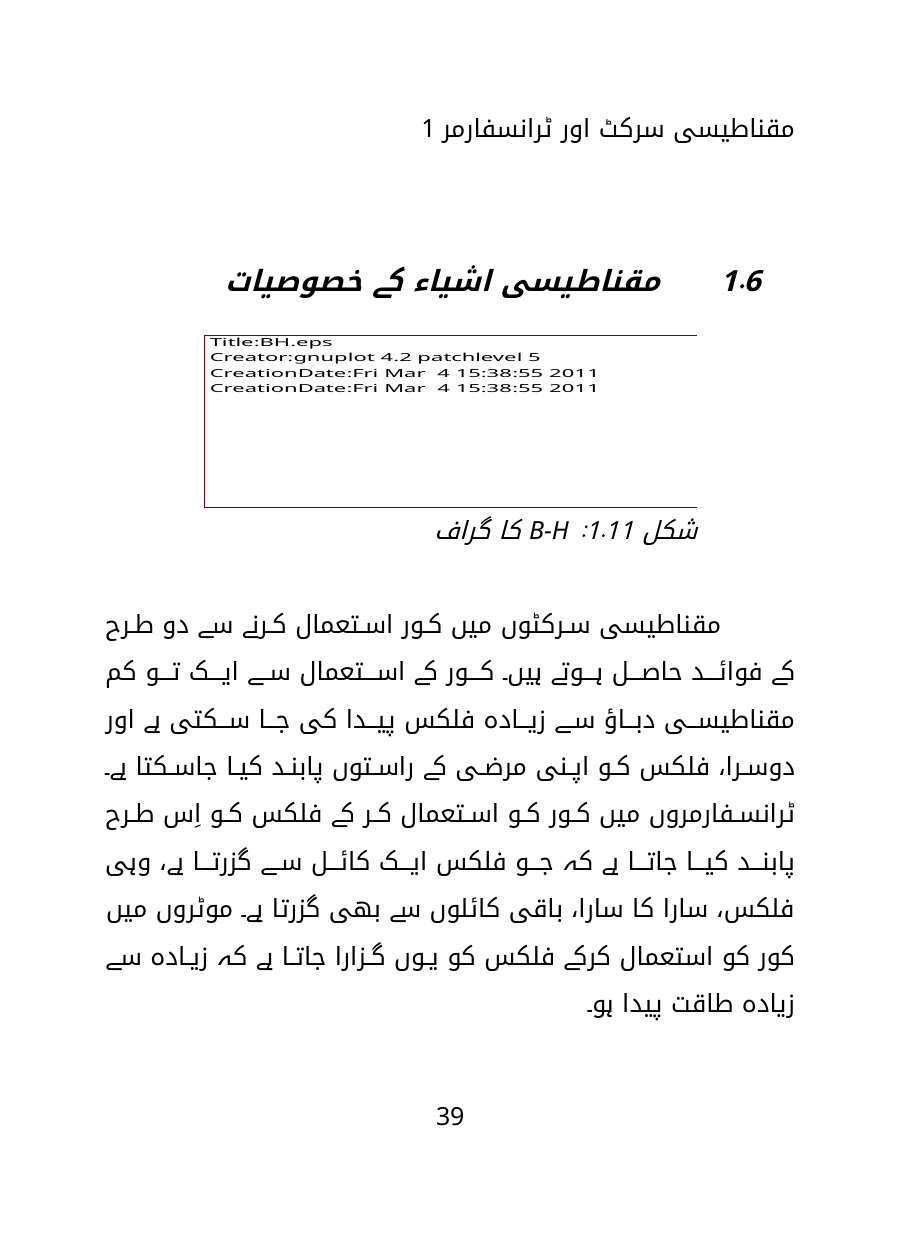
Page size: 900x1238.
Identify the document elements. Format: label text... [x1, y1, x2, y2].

subtitle مقناطیسی اشیاء کے خصوصیات [105, 254, 720, 309]
text مقناطیسی سرکٹوں میں کور استعمال کرنے سے دو طرح کے فوائد حاصل ہوتے ہیں۔ کور کے استعمال سے ایک تو کم مقناطیسی دباؤ سے زیادہ فلکس پیدا کی جا سکتی ہے اور دوسرا، فلکس کو اپنی مرضی کے راستوں پابند کیا جاسکتا ہے۔ ٹرانسفارمروں میں کور کو استعمال کر کے فلکس کو اِس طرح پابند کیا جاتا ہے کہ جو فلکس ایک کائل سے گزرتا ہے، وہی فلکس، سارا کا سارا، باقی کائلوں سے بھی گزرتا ہے۔ موٹروں میں کور کو استعمال کرکے فلکس کو یوں گزارا جاتا ہے کہ زیادہ سے زیادہ طاقت پیدا ہو۔ [105, 601, 795, 1028]
text شکل 1.11: B-H کا گراف [203, 334, 697, 554]
